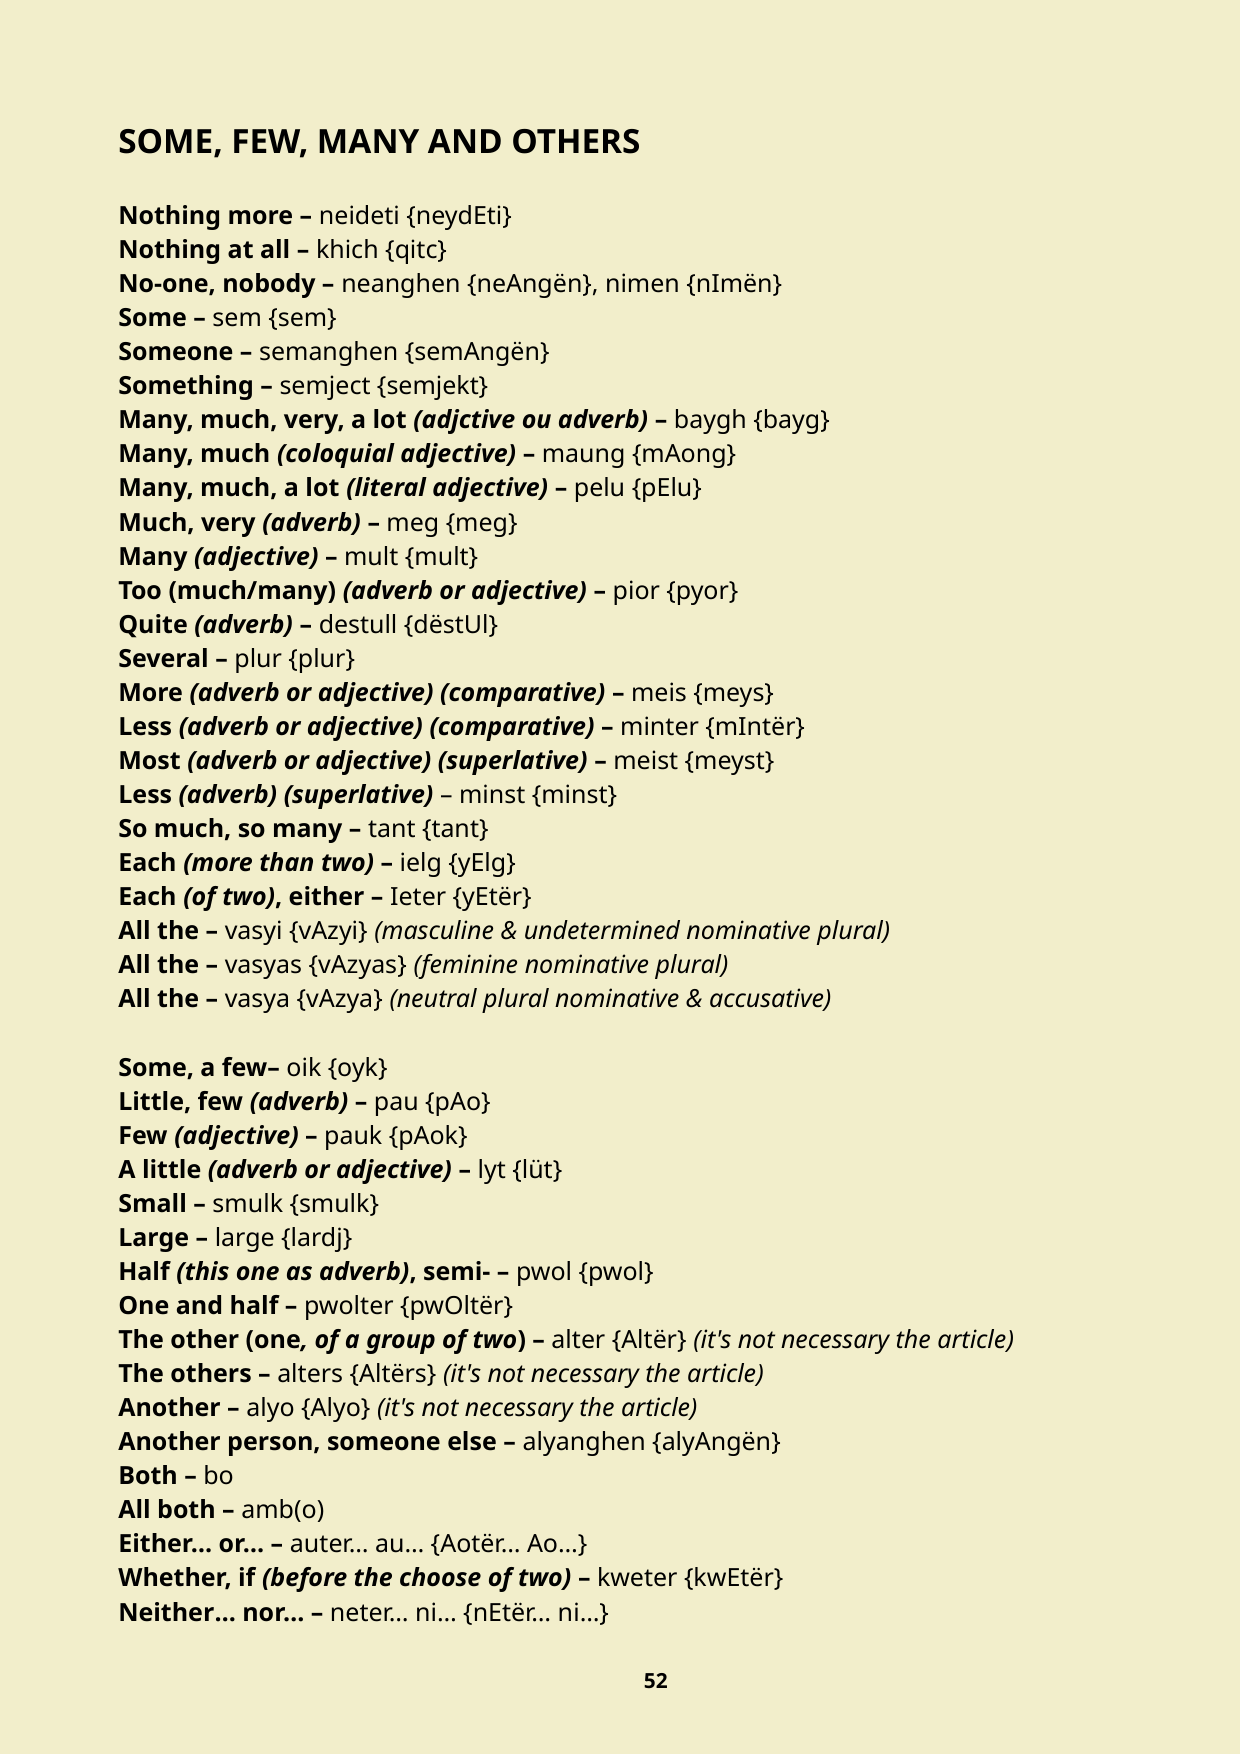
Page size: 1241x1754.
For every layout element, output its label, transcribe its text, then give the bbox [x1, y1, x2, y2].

text Someone – semanghen {semAngën} [118, 334, 1122, 368]
text Both – bo [118, 1458, 1122, 1492]
text Most (adverb or adjective) (superlative) – meist {meyst} [118, 743, 1122, 777]
text Either… or… – auter… au… {Aotër… Ao…} [118, 1526, 1122, 1560]
text Much, very (adverb) – meg {meg} [118, 504, 1122, 538]
text Each (more than two) – ielg {yElg} [118, 845, 1122, 879]
text Another person, someone else – alyanghen {alyAngën} [118, 1424, 1122, 1458]
text So much, so many – tant {tant} [118, 811, 1122, 845]
text Less (adverb) (superlative) – minst {minst} [118, 777, 1122, 811]
text Many, much (coloquial adjective) – maung {mAong} [118, 436, 1122, 470]
subtitle SOME, FEW, MANY AND OTHERS [118, 118, 1122, 163]
text Some, a few– oik {oyk} [118, 1049, 1122, 1083]
text All the – vasyas {vAzyas} (feminine nominative plural) [118, 947, 1122, 981]
text Another – alyo {Alyo} (it's not necessary the article) [118, 1390, 1122, 1424]
text Each (of two), either – Ieter {yEtër} [118, 879, 1122, 913]
text Small – smulk {smulk} [118, 1185, 1122, 1219]
text Nothing more – neideti {neydEti} [118, 198, 1122, 232]
text No-one, nobody – neanghen {neAngën}, nimen {nImën} [118, 266, 1122, 300]
text One and half – pwolter {pwOltër} [118, 1288, 1122, 1322]
text Several – plur {plur} [118, 640, 1122, 674]
text A little (adverb or adjective) – lyt {lüt} [118, 1151, 1122, 1185]
text Quite (adverb) – destull {dëstUl} [118, 606, 1122, 640]
text The other (one, of a group of two) – alter {Altër} (it's not necessary the article) [118, 1322, 1122, 1356]
text Many, much, very, a lot (adjctive ou adverb) – baygh {bayg} [118, 402, 1122, 436]
text Neither… nor… – neter… ni… {nEtër… ni…} [118, 1594, 1122, 1628]
text More (adverb or adjective) (comparative) – meis {meys} [118, 674, 1122, 708]
text All the – vasya {vAzya} (neutral plural nominative & accusative) [118, 981, 1122, 1015]
text Little, few (adverb) – pau {pAo} [118, 1083, 1122, 1117]
text Too (much/many) (adverb or adjective) – pior {pyor} [118, 572, 1122, 606]
text Few (adjective) – pauk {pAok} [118, 1117, 1122, 1151]
text Some – sem {sem} [118, 300, 1122, 334]
text The others – alters {Altërs} (it's not necessary the article) [118, 1356, 1122, 1390]
text Nothing at all – khich {qitc} [118, 232, 1122, 266]
text Something – semject {semjekt} [118, 368, 1122, 402]
text Many, much, a lot (literal adjective) – pelu {pElu} [118, 470, 1122, 504]
text Large – large {lardj} [118, 1219, 1122, 1253]
text Half (this one as adverb), semi- – pwol {pwol} [118, 1253, 1122, 1288]
text Many (adjective) – mult {mult} [118, 538, 1122, 572]
text All the – vasyi {vAzyi} (masculine & undetermined nominative plural) [118, 913, 1122, 947]
text All both – amb(o) [118, 1492, 1122, 1526]
text Less (adverb or adjective) (comparative) – minter {mIntër} [118, 708, 1122, 743]
text Whether, if (before the choose of two) – kweter {kwEtër} [118, 1560, 1122, 1594]
